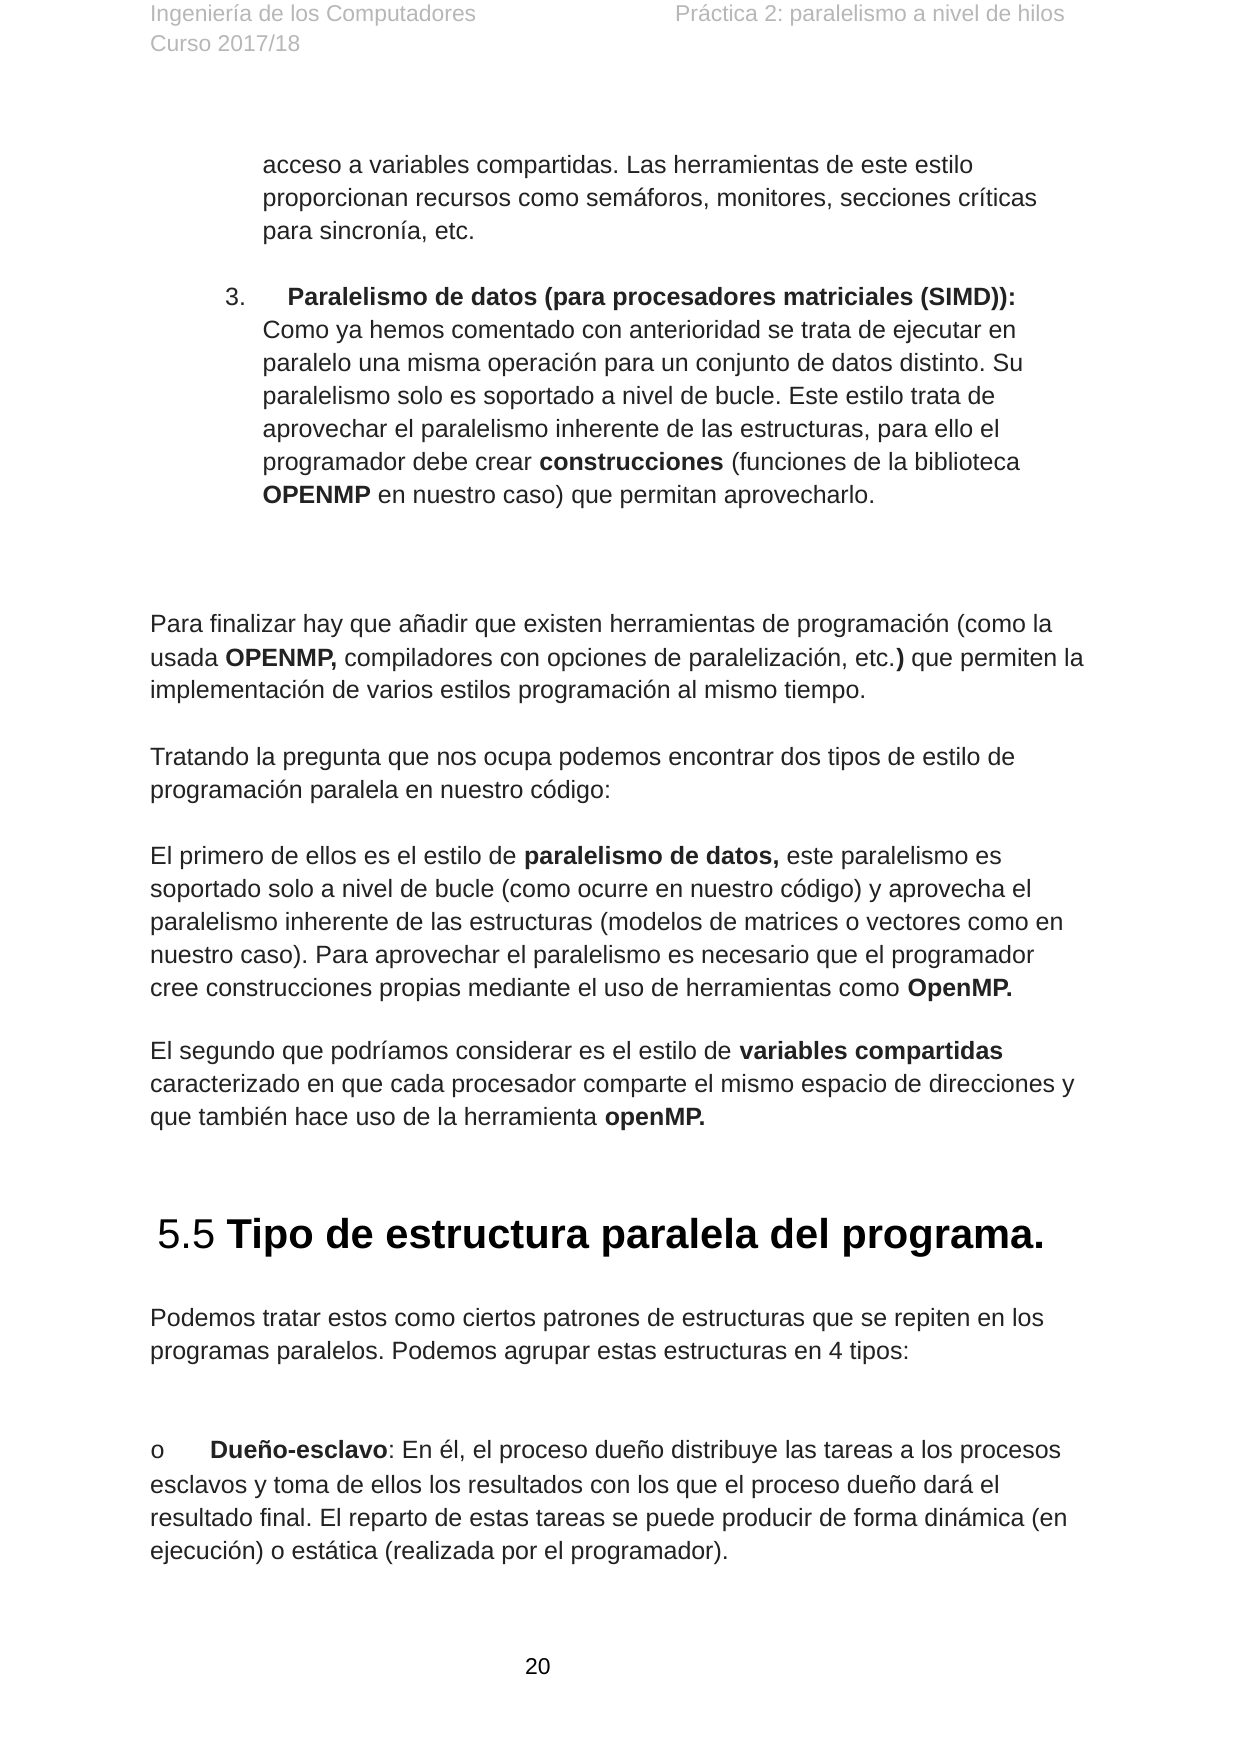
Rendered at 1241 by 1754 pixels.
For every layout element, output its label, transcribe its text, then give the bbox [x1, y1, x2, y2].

text Tratando la pregunta que nos ocupa podemos encontrar dos tipos de estilo de programación paralela en nuestro código: [150, 742, 1090, 803]
text El primero de ellos es el estilo de paralelismo de datos, este paralelismo es soportado solo a nivel de bucle (como ocurre en nuestro código) y aprovecha el paralelismo inherente de las estructuras (modelos de matrices o vectores como en nuestro caso). Para aprovechar el paralelismo es necesario que el programador cree construcciones propias mediante el uso de herramientas como OpenMP. [150, 841, 1090, 1001]
text acceso a variables compartidas. Las herramientas de este estilo proporcionan recursos como semáforos, monitores, secciones críticas para sincronía, etc. [225, 150, 1090, 245]
text Para finalizar hay que añadir que existen herramientas de programación (como la usada OPENMP, compiladores con opciones de paralelización, etc.) que permiten la implementación de varios estilos programación al mismo tiempo. [150, 609, 1090, 704]
text 3. Paralelismo de datos (para procesadores matriciales (SIMD)): Como ya hemos comentado con anterioridad se trata de ejecutar en paralelo una misma operación para un conjunto de datos distinto. Su paralelismo solo es soportado a nivel de bucle. Este estilo trata de aprovechar el paralelismo inherente de las estructuras, para ello el programador debe crear construcciones (funciones de la biblioteca OPENMP en nuestro caso) que permitan aprovecharlo. [225, 282, 1090, 509]
text El segundo que podríamos considerar es el estilo de variables compartidas caracterizado en que cada procesador comparte el mismo espacio de direcciones y que también hace uso de la herramienta openMP. [150, 1036, 1090, 1131]
subtitle 5.5 Tipo de estructura paralela del programa. [150, 1210, 1090, 1258]
text Podemos tratar estos como ciertos patrones de estructuras que se repiten en los programas paralelos. Podemos agrupar estas estructuras en 4 tipos: [150, 1303, 1090, 1365]
text o Dueño-esclavo: En él, el proceso dueño distribuye las tareas a los procesos esclavos y toma de ellos los resultados con los que el proceso dueño dará el resultado final. El reparto de estas tareas se puede producir de forma dinámica (en ejecución) o estática (realizada por el programador). [150, 1435, 1090, 1565]
